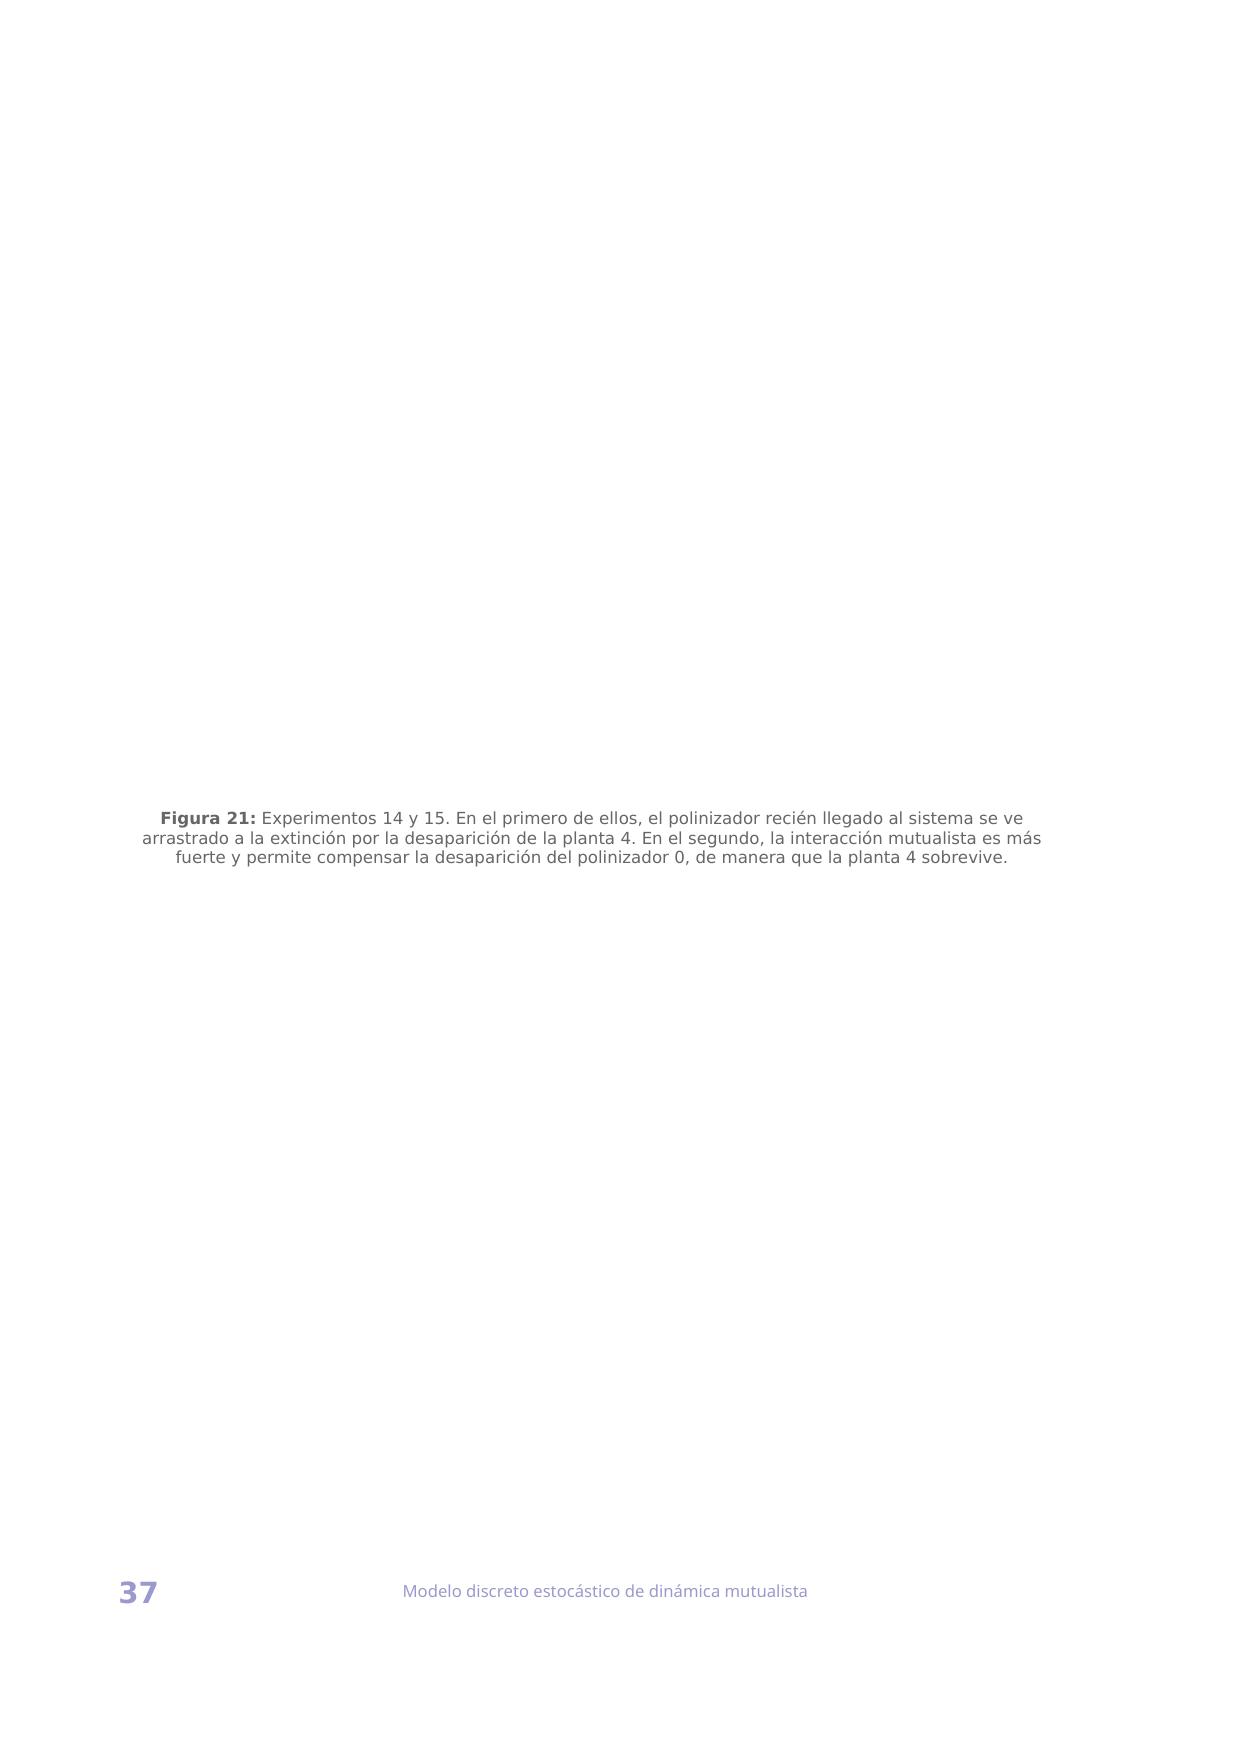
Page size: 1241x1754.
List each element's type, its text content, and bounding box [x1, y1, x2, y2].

table_header [118, 148, 1063, 460]
table_cell [118, 460, 1063, 780]
table_cell Figura 21: Experimentos 14 y 15. En el primero de ellos, el polinizador recién llegado al sistema se ve arrastrado a la extinción por la desaparición de la planta 4. En el segundo, la interacción mutualista es más fuerte y permite compensar la desaparición del polinizador 0, de manera que la planta 4 sobrevive. [118, 780, 1063, 867]
